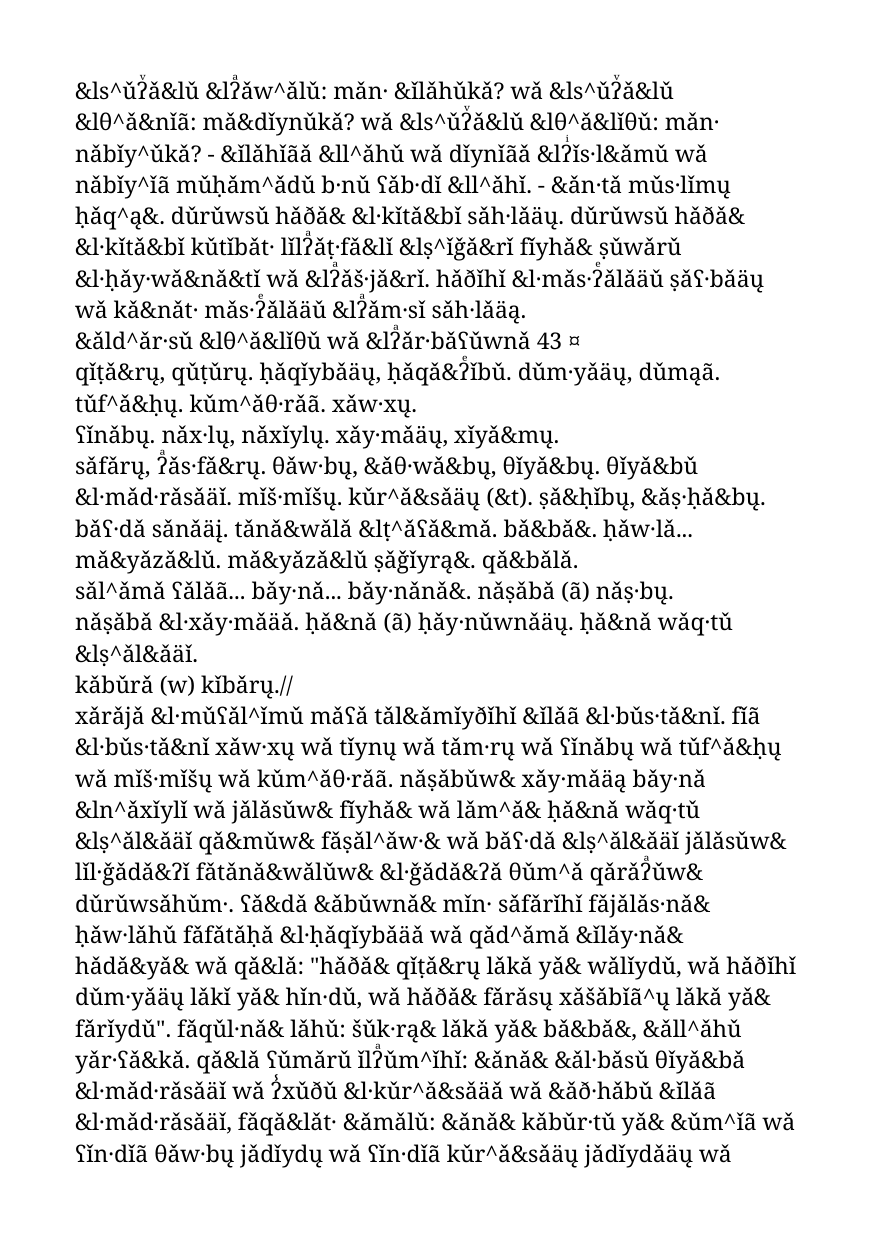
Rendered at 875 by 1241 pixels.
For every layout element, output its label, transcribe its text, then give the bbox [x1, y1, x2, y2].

text xǎrǎjǎ &l·mǔʕǎl^ǐmǔ mǎʕǎ tǎl&ǎmǐyðǐhǐ &ǐlǎã &l·bǔs·tǎ&nǐ. fǐã &l·bǔs·tǎ&nǐ xǎw·xų wǎ tǐynų wǎ tǎm·rų wǎ ʕǐnǎbų wǎ tǔf^ǎ&ḥų wǎ mǐš·mǐšų wǎ kǔm^ǎθ·rǎã. nǎṣǎbǔw& xǎy·mǎäą bǎy·nǎ &ln^ǎxǐylǐ wǎ jǎlǎsǔw& fǐyhǎ& wǎ lǎm^ǎ& ḥǎ&nǎ wǎq·tǔ &lṣ^ǎl&ǎäǐ qǎ&mǔw& fǎṣǎl^ǎw·& wǎ bǎʕ·dǎ &lṣ^ǎl&ǎäǐ jǎlǎsǔw& lǐl·ǧǎdǎ&ʔǐ fǎtǎnǎ&wǎlǔw& &l·ǧǎdǎ&ʔǎ θǔm^ǎ qǎrǎʔͣǔw& dǔrǔwsǎhǔm·. ʕǎ&dǎ &ǎbǔwnǎ& mǐn· sǎfǎrǐhǐ fǎjǎlǎs·nǎ& ḥǎw·lǎhǔ fǎfǎtǎḥǎ &l·ḥǎqǐybǎäǎ wǎ qǎd^ǎmǎ &ǐlǎy·nǎ& hǎdǎ&yǎ& wǎ qǎ&lǎ: "hǎðǎ& qǐṭǎ&rų lǎkǎ yǎ& wǎlǐydǔ, wǎ hǎðǐhǐ dǔm·yǎäų lǎkǐ yǎ& hǐn·dǔ, wǎ hǎðǎ& fǎrǎsų xǎšǎbǐã^ų lǎkǎ yǎ& fǎrǐydǔ". fǎqǔl·nǎ& lǎhǔ: šǔk·rą& lǎkǎ yǎ& bǎ&bǎ&, &ǎll^ǎhǔ yǎr·ʕǎ&kǎ. qǎ&lǎ ʕǔmǎrǔ ǐlʔͣǔm^ǐhǐ: &ǎnǎ& &ǎl·bǎsǔ θǐyǎ&bǎ &l·mǎd·rǎsǎäǐ wǎ ʔ̾xǔðǔ &l·kǔr^ǎ&sǎäǎ wǎ &ǎð·hǎbǔ &ǐlǎã &l·mǎd·rǎsǎäǐ, fǎqǎ&lǎt· &ǎmǎlǔ: &ǎnǎ& kǎbǔr·tǔ yǎ& &ǔm^ǐã wǎ ʕǐn·dǐã θǎw·bų jǎdǐydų wǎ ʕǐn·dǐã kǔr^ǎ&sǎäų jǎdǐydǎäų wǎ [75, 700, 799, 1169]
text sǎfǎrų, ʔͣǎs·fǎ&rų. θǎw·bų, &ǎθ·wǎ&bų, θǐyǎ&bų. θǐyǎ&bǔ &l·mǎd·rǎsǎäǐ. mǐš·mǐšų. kǔr^ǎ&sǎäų (&t). ṣǎ&ḥǐbų, &ǎṣ·ḥǎ&bų. bǎʕ·dǎ sǎnǎäį. tǎnǎ&wǎlǎ &lṭ^ǎʕǎ&mǎ. bǎ&bǎ&. ḥǎw·lǎ... mǎ&yǎzǎ&lǔ. mǎ&yǎzǎ&lǔ ṣǎǧǐyrą&. qǎ&bǎlǎ. [75, 450, 799, 575]
text qǐṭǎ&rų, qǔṭǔrų. ḥǎqǐybǎäų, ḥǎqǎ&ʔͤǐbǔ. dǔm·yǎäų, dǔmąã. [75, 356, 799, 387]
text nǎṣǎbǎ &l·xǎy·mǎäǎ. ḥǎ&nǎ (ã) ḥǎy·nǔwnǎäų. ḥǎ&nǎ wǎq·tǔ &lṣ^ǎl&ǎäǐ. [75, 606, 799, 669]
text ʕǐnǎbų. nǎx·lų, nǎxǐylų. xǎy·mǎäų, xǐyǎ&mų. [75, 419, 799, 450]
text tǔf^ǎ&ḥų. kǔm^ǎθ·rǎã. xǎw·xų. [75, 387, 799, 419]
text kǎbǔrǎ (w) kǐbǎrų.// [75, 669, 799, 700]
text sǎl^ǎmǎ ʕǎlǎã... bǎy·nǎ... bǎy·nǎnǎ&. nǎṣǎbǎ (ã) nǎṣ·bų. [75, 575, 799, 606]
text - &ls^ǔʔͮǎ&lǔ &lʔͣǎw^ǎlǔ: mǎn· &ǐlǎhǔkǎ? wǎ &ls^ǔʔͮǎ&lǔ &lθ^ǎ&nǐã: mǎ&dǐynǔkǎ? wǎ &ls^ǔʔͮǎ&lǔ &lθ^ǎ&lǐθǔ: mǎn· nǎbǐy^ǔkǎ? - &ǐlǎhǐãǎ &ll^ǎhǔ wǎ dǐynǐãǎ &lʔͥǐs·l&ǎmǔ wǎ nǎbǐy^ǐã mǔḥǎm^ǎdǔ b·nǔ ʕǎb·dǐ &ll^ǎhǐ. - &ǎn·tǎ mǔs·lǐmų ḥǎq^ą&. dǔrǔwsǔ hǎðǎ& &l·kǐtǎ&bǐ sǎh·lǎäų. dǔrǔwsǔ hǎðǎ& &l·kǐtǎ&bǐ kǔtǐbǎt· lǐlʔͣǎṭ·fǎ&lǐ &lṣ^ǐǧǎ&rǐ fǐyhǎ& ṣǔwǎrǔ &l·ḥǎy·wǎ&nǎ&tǐ wǎ &lʔͣǎš·jǎ&rǐ. hǎðǐhǐ &l·mǎs·ʔͤǎlǎäǔ ṣǎʕ·bǎäų wǎ kǎ&nǎt· mǎs·ʔͤǎlǎäǔ &lʔͣǎm·sǐ sǎh·lǎäą. [75, 75, 799, 325]
text &ǎld^ǎr·sǔ &lθ^ǎ&lǐθǔ wǎ &lʔͣǎr·bǎʕǔwnǎ 43 ¤ [75, 325, 799, 356]
